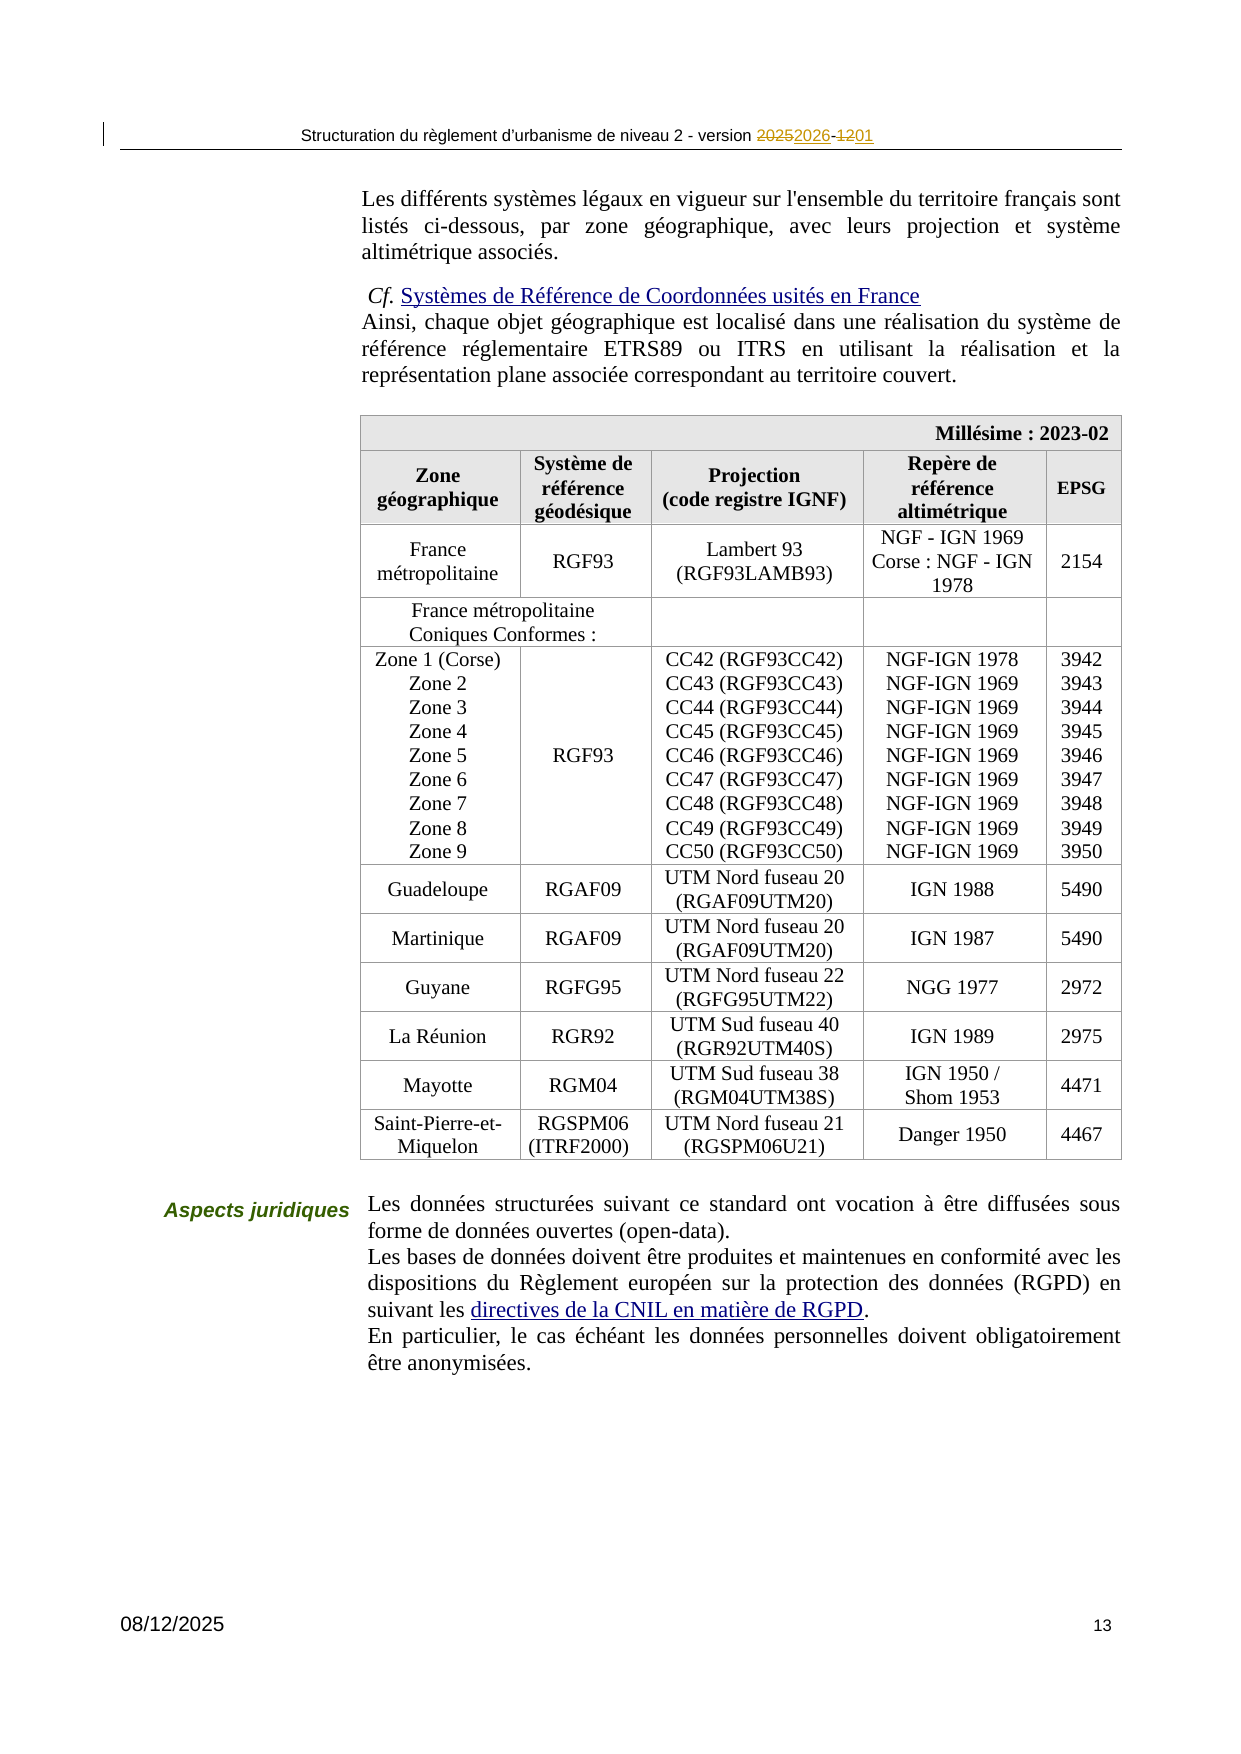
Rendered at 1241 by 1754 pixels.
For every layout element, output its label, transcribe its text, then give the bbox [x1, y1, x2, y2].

table_cell Martinique [361, 914, 520, 962]
table_cell IGN 1988 [864, 865, 1046, 913]
table_cell Danger 1950 [864, 1110, 1046, 1158]
table_cell Projection (code registre IGNF) [652, 451, 863, 523]
table_cell NGG 1977 [864, 963, 1046, 1011]
table_cell Mayotte [361, 1061, 520, 1109]
table_cell RGR92 [521, 1012, 651, 1060]
table_cell 4467 [1047, 1110, 1121, 1158]
table_cell IGN 1987 [864, 914, 1046, 962]
table_cell RGAF09 [521, 914, 651, 962]
table_cell RGF93 [521, 647, 651, 863]
table_cell RGSPM06 (ITRF2000) [521, 1110, 651, 1158]
table_cell Zone géographique [361, 451, 520, 523]
table_cell UTM Nord fuseau 21 (RGSPM06U21) [652, 1110, 863, 1158]
table_cell UTM Nord fuseau 22 (RGFG95UTM22) [652, 963, 863, 1011]
table_header Les différents systèmes légaux en vigueur sur l'ensemble du territoire français sont listés ci-dessous, par zone géographique, avec leurs projection et système altimétrique associés. [355, 180, 1122, 270]
table_cell France métropolitaine Coniques Conformes : [361, 598, 651, 646]
table_cell EPSG [1047, 451, 1121, 523]
table_cell Guadeloupe [361, 865, 520, 913]
table_cell [1047, 598, 1121, 646]
table_cell Système de référence géodésique [521, 451, 651, 523]
table_cell Guyane [361, 963, 520, 1011]
table_cell UTM Nord fuseau 20 (RGAF09UTM20) [652, 865, 863, 913]
table_header Les données structurées suivant ce standard ont vocation à être diffusées sous forme de données ouvertes (open-data). Les bases de données doivent être produites et maintenues en conformité avec les dispositions du Règlement européen sur la protection des données (RGPD) en suivant les directives de la CNIL en matière de RGPD. En particulier, le cas échéant les données personnelles doivent obligatoirement être anonymisées. [355, 1185, 1122, 1381]
table_cell France métropolitaine [361, 525, 520, 597]
table_cell RGF93 [521, 525, 651, 597]
table_cell 2972 [1047, 963, 1121, 1011]
table_cell [864, 598, 1046, 646]
table_cell Saint-Pierre-et- Miquelon [361, 1110, 520, 1158]
table_header Aspects juridiques [118, 1185, 355, 1381]
table_cell RGAF09 [521, 865, 651, 913]
table_header [118, 180, 355, 270]
table_header Millésime : 2023-02 [361, 416, 1121, 450]
table_cell 2154 [1047, 525, 1121, 597]
table_cell Cf. Systèmes de Référence de Coordonnées usités en France Ainsi, chaque objet géographique est localisé dans une réalisation du système de référence réglementaire ETRS89 ou ITRS en utilisant la réalisation et la représentation plane associée correspondant au territoire couvert. [355, 270, 1122, 393]
table_cell 5490 [1047, 914, 1121, 962]
table_cell UTM Nord fuseau 20 (RGAF09UTM20) [652, 914, 863, 962]
table_cell Lambert 93 (RGF93LAMB93) [652, 525, 863, 597]
table_cell [118, 270, 355, 393]
table_cell IGN 1989 [864, 1012, 1046, 1060]
table_cell UTM Sud fuseau 38 (RGM04UTM38S) [652, 1061, 863, 1109]
table_cell CC42 (RGF93CC42) CC43 (RGF93CC43) CC44 (RGF93CC44) CC45 (RGF93CC45) CC46 (RGF93CC46) CC47 (RGF93CC47) CC48 (RGF93CC48) CC49 (RGF93CC49) CC50 (RGF93CC50) [652, 647, 863, 863]
table_cell UTM Sud fuseau 40 (RGR92UTM40S) [652, 1012, 863, 1060]
table_cell La Réunion [361, 1012, 520, 1060]
table_cell NGF - IGN 1969 Corse : NGF - IGN 1978 [864, 525, 1046, 597]
table_cell 5490 [1047, 865, 1121, 913]
table_cell IGN 1950 / Shom 1953 [864, 1061, 1046, 1109]
table_cell [652, 598, 863, 646]
table_cell RGFG95 [521, 963, 651, 1011]
table_cell Repère de référence altimétrique [864, 451, 1046, 523]
table_cell 2975 [1047, 1012, 1121, 1060]
table_cell RGM04 [521, 1061, 651, 1109]
table_cell 3942 3943 3944 3945 3946 3947 3948 3949 3950 [1047, 647, 1121, 863]
table_cell 4471 [1047, 1061, 1121, 1109]
table_cell Zone 1 (Corse) Zone 2 Zone 3 Zone 4 Zone 5 Zone 6 Zone 7 Zone 8 Zone 9 [361, 647, 520, 863]
table_cell NGF-IGN 1978 NGF-IGN 1969 NGF-IGN 1969 NGF-IGN 1969 NGF-IGN 1969 NGF-IGN 1969 NGF-IGN 1969 NGF-IGN 1969 NGF-IGN 1969 [864, 647, 1046, 863]
